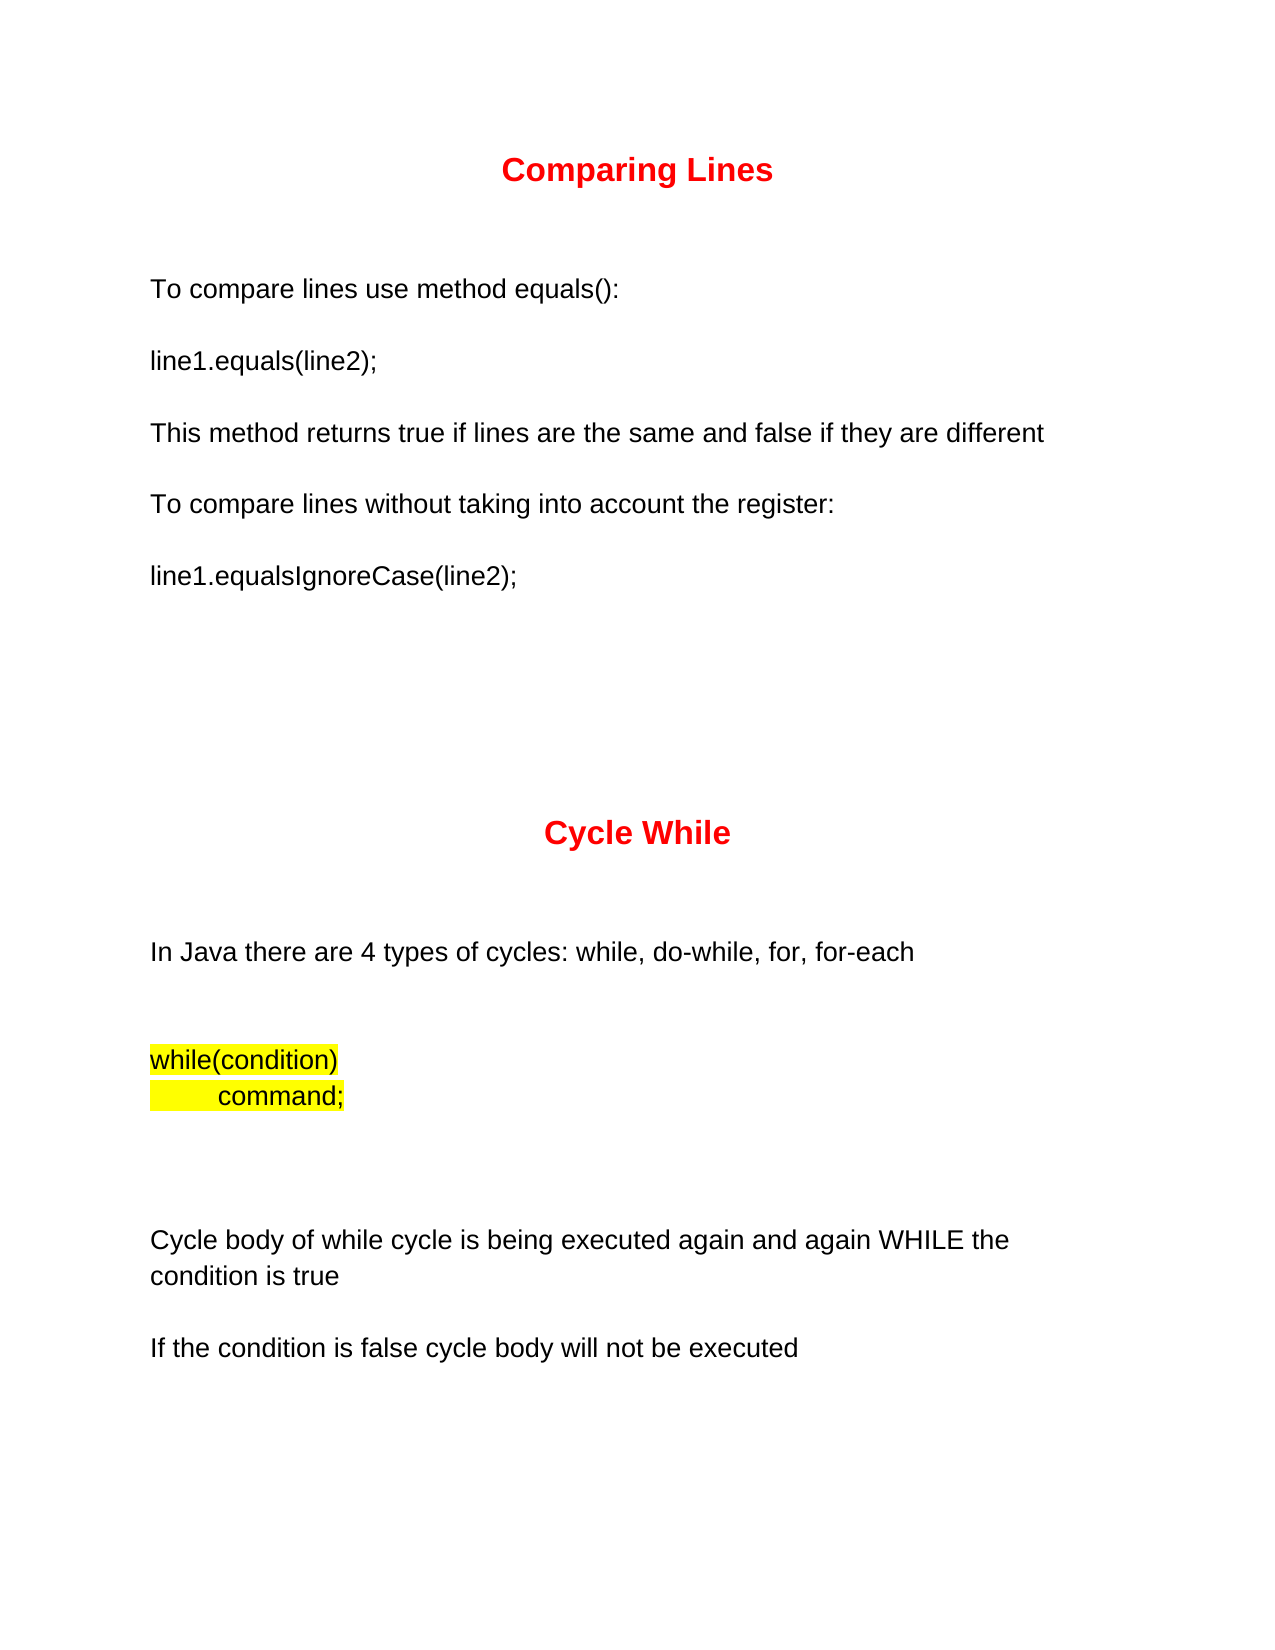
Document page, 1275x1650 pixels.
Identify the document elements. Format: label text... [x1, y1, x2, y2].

text To compare lines without taking into account the register: [150, 488, 1125, 520]
text In Java there are 4 types of cycles: while, do-while, for, for-each [150, 936, 1125, 967]
text while(condition) [150, 1044, 1125, 1075]
text Cycle body of while cycle is being executed again and again WHILE the condition is true [150, 1224, 1125, 1291]
text line1.equalsIgnoreCase(line2); [150, 560, 1125, 592]
subtitle Comparing Lines [150, 150, 1125, 188]
text If the condition is false cycle body will not be executed [150, 1332, 1125, 1363]
text This method returns true if lines are the same and false if they are different [150, 417, 1125, 448]
text To compare lines use method equals(): [150, 273, 1125, 304]
subtitle Cycle While [150, 813, 1125, 852]
text command; [150, 1080, 1125, 1111]
text line1.equals(line2); [150, 345, 1125, 376]
